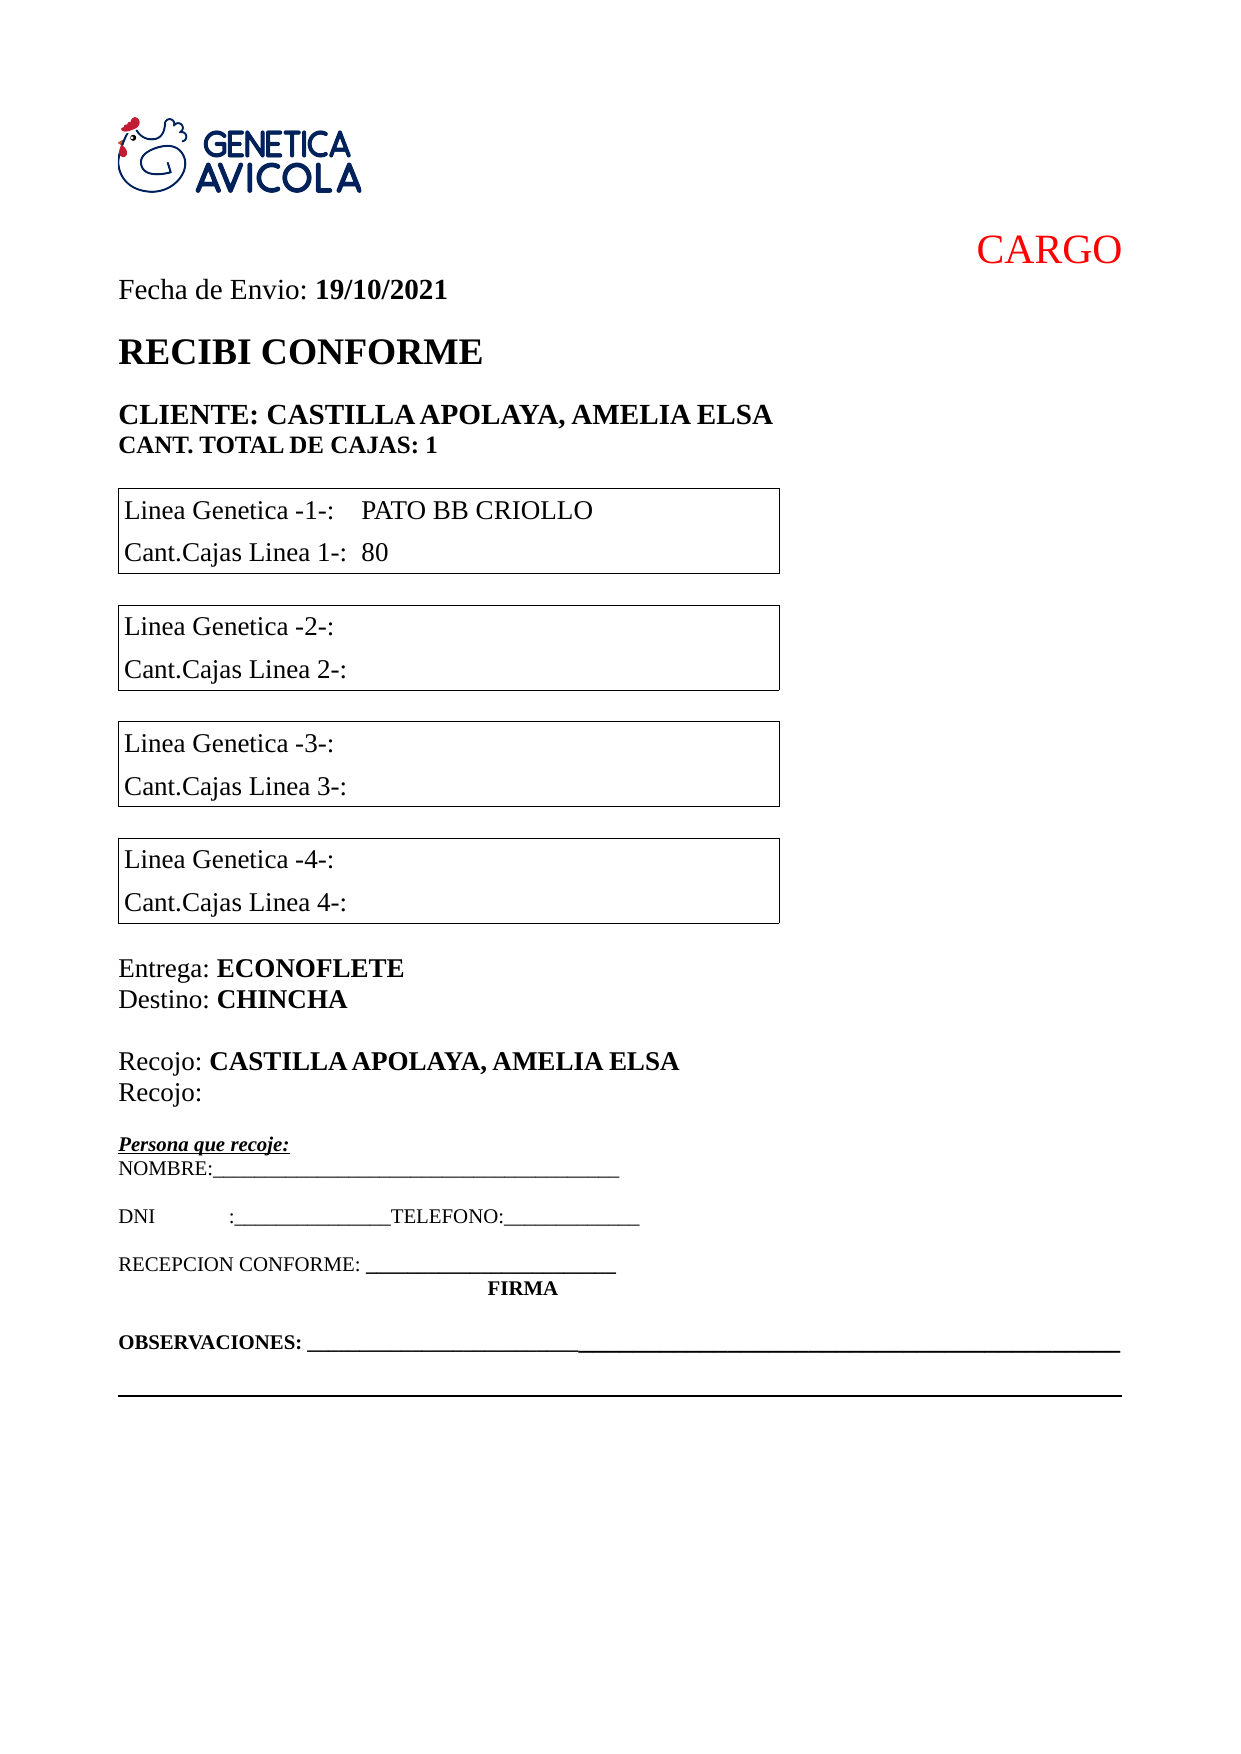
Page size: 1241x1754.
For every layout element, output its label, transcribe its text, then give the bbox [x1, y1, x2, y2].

text FIRMA [118, 1276, 1122, 1300]
text Persona que recoje: [118, 1132, 1122, 1156]
text Recojo: [118, 1076, 1122, 1108]
table_cell [356, 722, 779, 764]
table_cell Cant.Cajas Linea 3-: [119, 764, 356, 806]
table_cell [356, 880, 779, 923]
table_cell [356, 839, 779, 880]
text Entrega: ECONOFLETE [118, 952, 1122, 983]
table_header PATO BB CRIOLLO [356, 489, 779, 531]
table_cell Linea Genetica -2-: [119, 606, 356, 647]
table_cell [356, 691, 779, 721]
table_cell [118, 807, 356, 838]
text CANT. TOTAL DE CAJAS: 1 [118, 431, 1122, 459]
table_cell Cant.Cajas Linea 1-: [119, 531, 356, 573]
table_cell [118, 574, 356, 604]
table_cell [118, 691, 356, 721]
table_cell [356, 764, 779, 806]
table_cell 80 [356, 531, 779, 573]
text OBSERVACIONES: __________________________________________________________________ [118, 1324, 1122, 1355]
table_cell Cant.Cajas Linea 2-: [119, 647, 356, 690]
text CLIENTE: CASTILLA APOLAYA, AMELIA ELSA [118, 397, 1122, 431]
text Destino: CHINCHA [118, 983, 1122, 1014]
text RECIBI CONFORME [118, 330, 1122, 373]
table_cell Linea Genetica -3-: [119, 722, 356, 764]
text Recojo: CASTILLA APOLAYA, AMELIA ELSA [118, 1045, 1122, 1076]
table_cell [356, 647, 779, 690]
text CARGO [118, 224, 1122, 272]
text DNI :_______________TELEFONO:_____________ [118, 1204, 1122, 1228]
text NOMBRE:_______________________________________ [118, 1156, 1122, 1180]
table_cell Linea Genetica -4-: [119, 839, 356, 880]
text Fecha de Envio: 19/10/2021 [118, 272, 1122, 306]
table_cell Cant.Cajas Linea 4-: [119, 880, 356, 923]
table_cell [356, 606, 779, 647]
table_cell [356, 574, 779, 604]
table_header Linea Genetica -1-: [119, 489, 356, 531]
text RECEPCION CONFORME: ________________________ [118, 1252, 1122, 1276]
picture [117, 117, 362, 193]
table_cell [356, 807, 779, 838]
